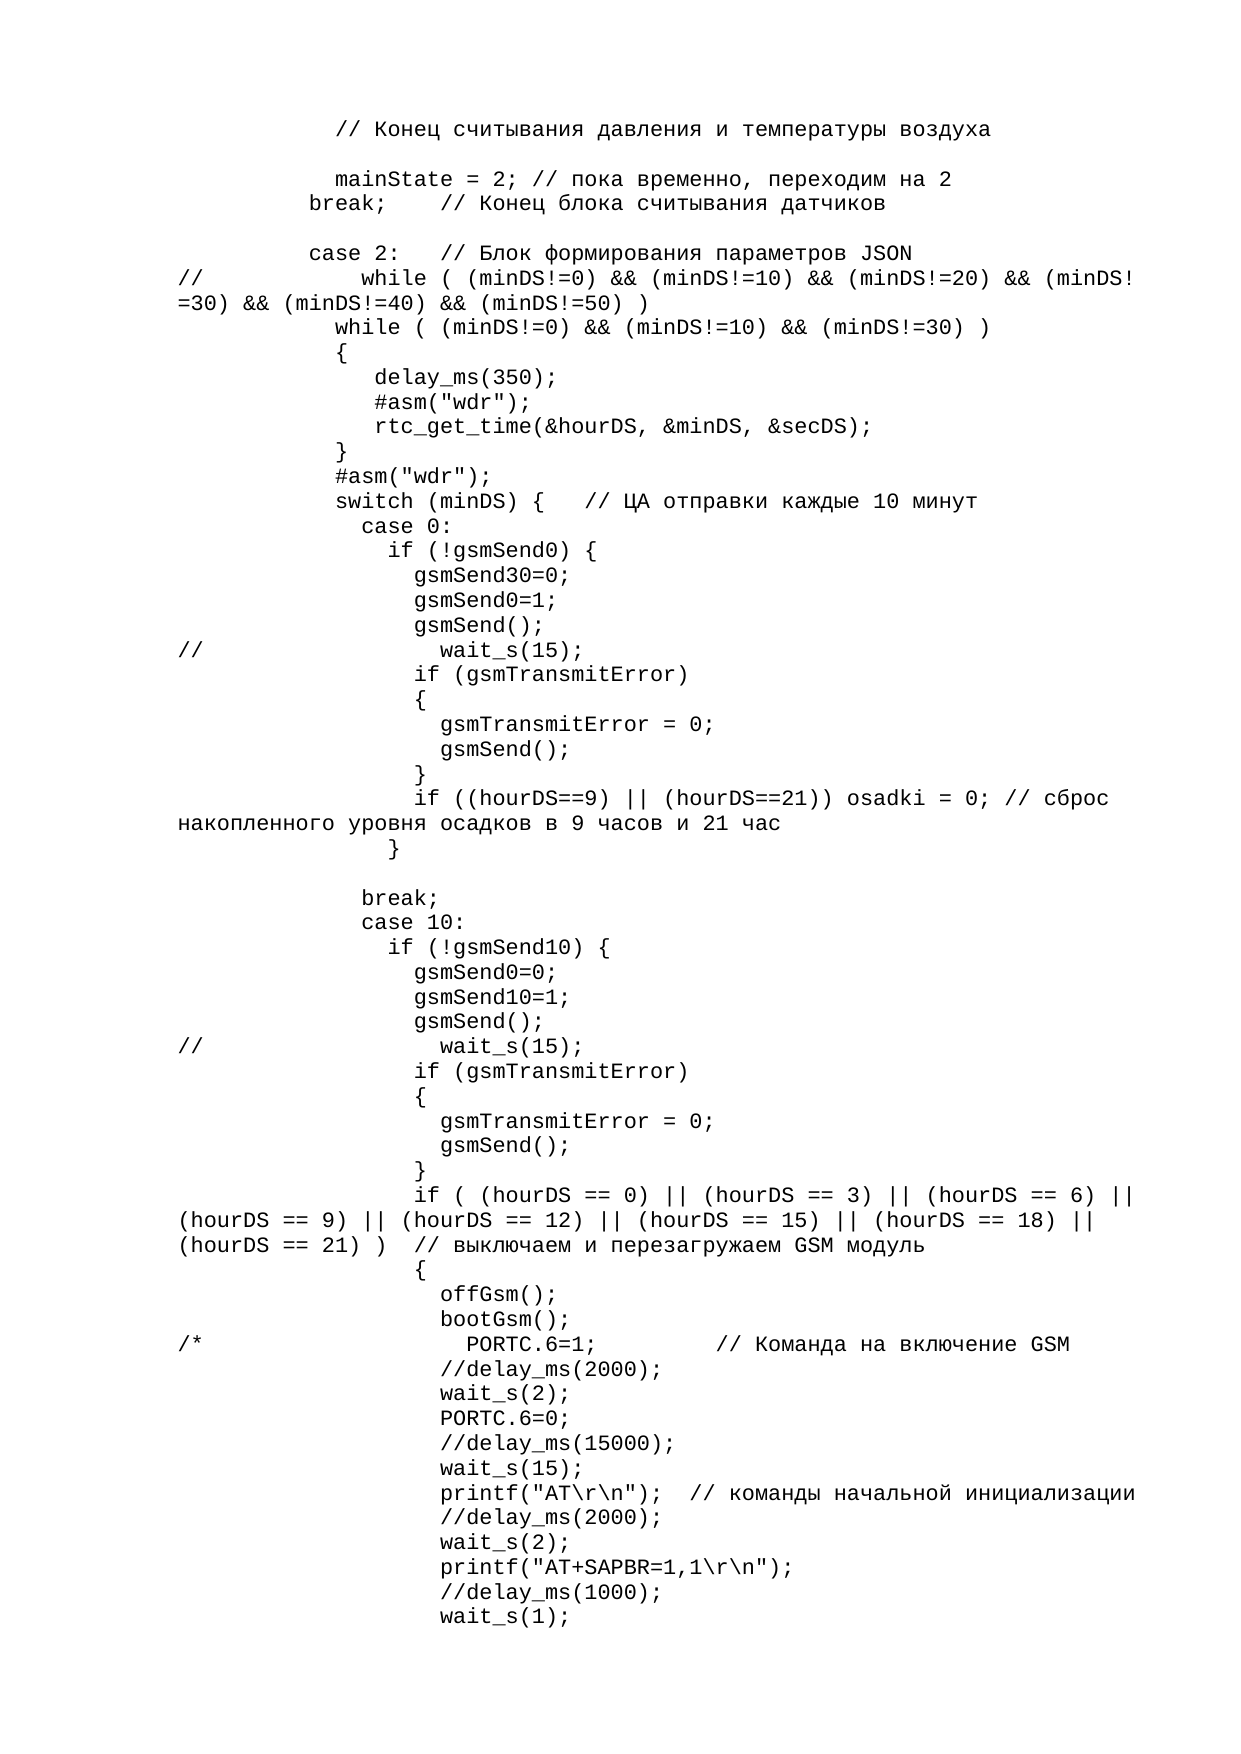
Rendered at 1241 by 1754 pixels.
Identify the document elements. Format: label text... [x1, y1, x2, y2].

text gsmSend10=1; [177, 986, 1152, 1011]
text if ( (hourDS == 0) || (hourDS == 3) || (hourDS == 6) || (hourDS == 9) || (hourDS == 12) || (hourDS == 15) || (hourDS == 18) || (hourDS == 21) ) // выключаем и перезагружаем GSM модуль [177, 1184, 1152, 1258]
text gsmTransmitError = 0; [177, 1110, 1152, 1134]
text #asm("wdr"); [177, 391, 1152, 416]
text while ( (minDS!=0) && (minDS!=10) && (minDS!=30) ) [177, 316, 1152, 341]
text printf("AT\r\n"); // команды начальной инициализации [177, 1482, 1152, 1506]
text // Конец считывания давления и температуры воздуха [177, 118, 1152, 143]
text if (gsmTransmitError) [177, 663, 1152, 688]
text offGsm(); [177, 1283, 1152, 1308]
text printf("AT+SAPBR=1,1\r\n"); [177, 1556, 1152, 1581]
text delay_ms(350); [177, 366, 1152, 391]
text gsmSend(); [177, 738, 1152, 763]
text case 0: [177, 515, 1152, 539]
text case 2: // Блок формирования параметров JSON [177, 242, 1152, 267]
text break; // Конец блока считывания датчиков [177, 192, 1152, 217]
text gsmSend0=1; [177, 589, 1152, 614]
text gsmSend0=0; [177, 961, 1152, 986]
text if (gsmTransmitError) [177, 1060, 1152, 1085]
text gsmSend(); [177, 1134, 1152, 1159]
text //delay_ms(1000); [177, 1581, 1152, 1606]
text switch (minDS) { // ЦА отправки каждые 10 минут [177, 490, 1152, 515]
text //delay_ms(2000); [177, 1358, 1152, 1382]
text wait_s(2); [177, 1531, 1152, 1556]
text gsmSend(); [177, 1011, 1152, 1035]
text mainState = 2; // пока временно, переходим на 2 [177, 168, 1152, 192]
text //delay_ms(2000); [177, 1506, 1152, 1531]
text bootGsm(); [177, 1308, 1152, 1333]
text { [177, 688, 1152, 713]
text if (!gsmSend10) { [177, 936, 1152, 961]
text { [177, 341, 1152, 366]
text gsmSend(); [177, 614, 1152, 639]
text { [177, 1258, 1152, 1283]
text #asm("wdr"); [177, 465, 1152, 490]
text } [177, 837, 1152, 862]
text { [177, 1085, 1152, 1110]
text gsmTransmitError = 0; [177, 713, 1152, 738]
text PORTC.6=0; [177, 1407, 1152, 1432]
text // while ( (minDS!=0) && (minDS!=10) && (minDS!=20) && (minDS!=30) && (minDS!=40) && (minDS!=50) ) [177, 267, 1152, 316]
text } [177, 763, 1152, 787]
text // wait_s(15); [177, 1035, 1152, 1060]
text wait_s(2); [177, 1382, 1152, 1407]
text } [177, 1159, 1152, 1184]
text rtc_get_time(&hourDS, &minDS, &secDS); [177, 416, 1152, 440]
text wait_s(15); [177, 1457, 1152, 1482]
text gsmSend30=0; [177, 564, 1152, 589]
text //delay_ms(15000); [177, 1432, 1152, 1457]
text if (!gsmSend0) { [177, 539, 1152, 564]
text if ((hourDS==9) || (hourDS==21)) osadki = 0; // сброс накопленного уровня осадков в 9 часов и 21 час [177, 787, 1152, 837]
text case 10: [177, 911, 1152, 936]
text break; [177, 887, 1152, 911]
text /* PORTC.6=1; // Команда на включение GSM [177, 1333, 1152, 1358]
text wait_s(1); [177, 1606, 1152, 1630]
text // wait_s(15); [177, 639, 1152, 663]
text } [177, 440, 1152, 465]
